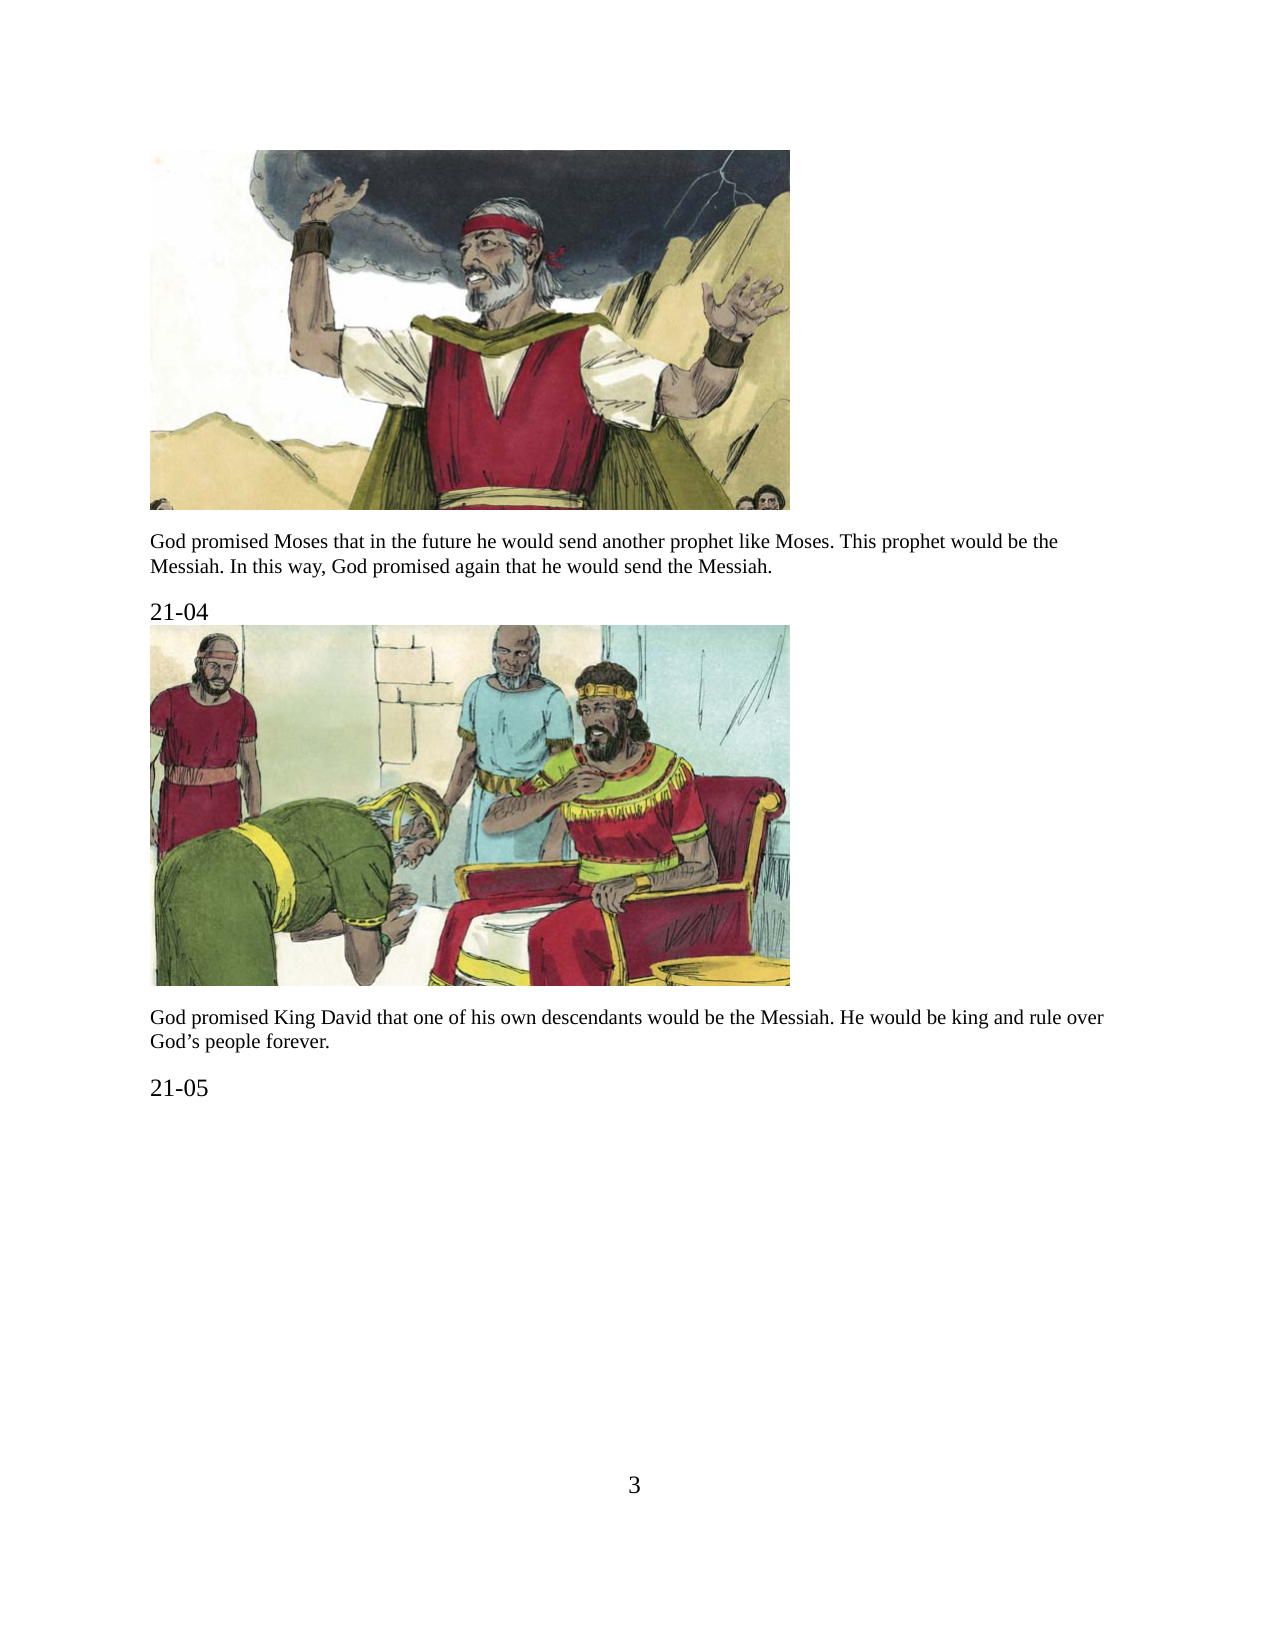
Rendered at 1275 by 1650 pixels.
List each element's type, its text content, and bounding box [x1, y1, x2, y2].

subtitle 21-04 [150, 597, 1125, 626]
text God promised Moses that in the future he would send another prophet like Moses. This prophet would be the Messiah. In this way, God promised again that he would send the Messiah. [150, 529, 1125, 578]
picture [150, 150, 790, 510]
text God promised King David that one of his own descendants would be the Messiah. He would be king and rule over God’s people forever. [150, 1005, 1125, 1053]
subtitle 21-05 [150, 1073, 1125, 1102]
picture [150, 625, 790, 986]
